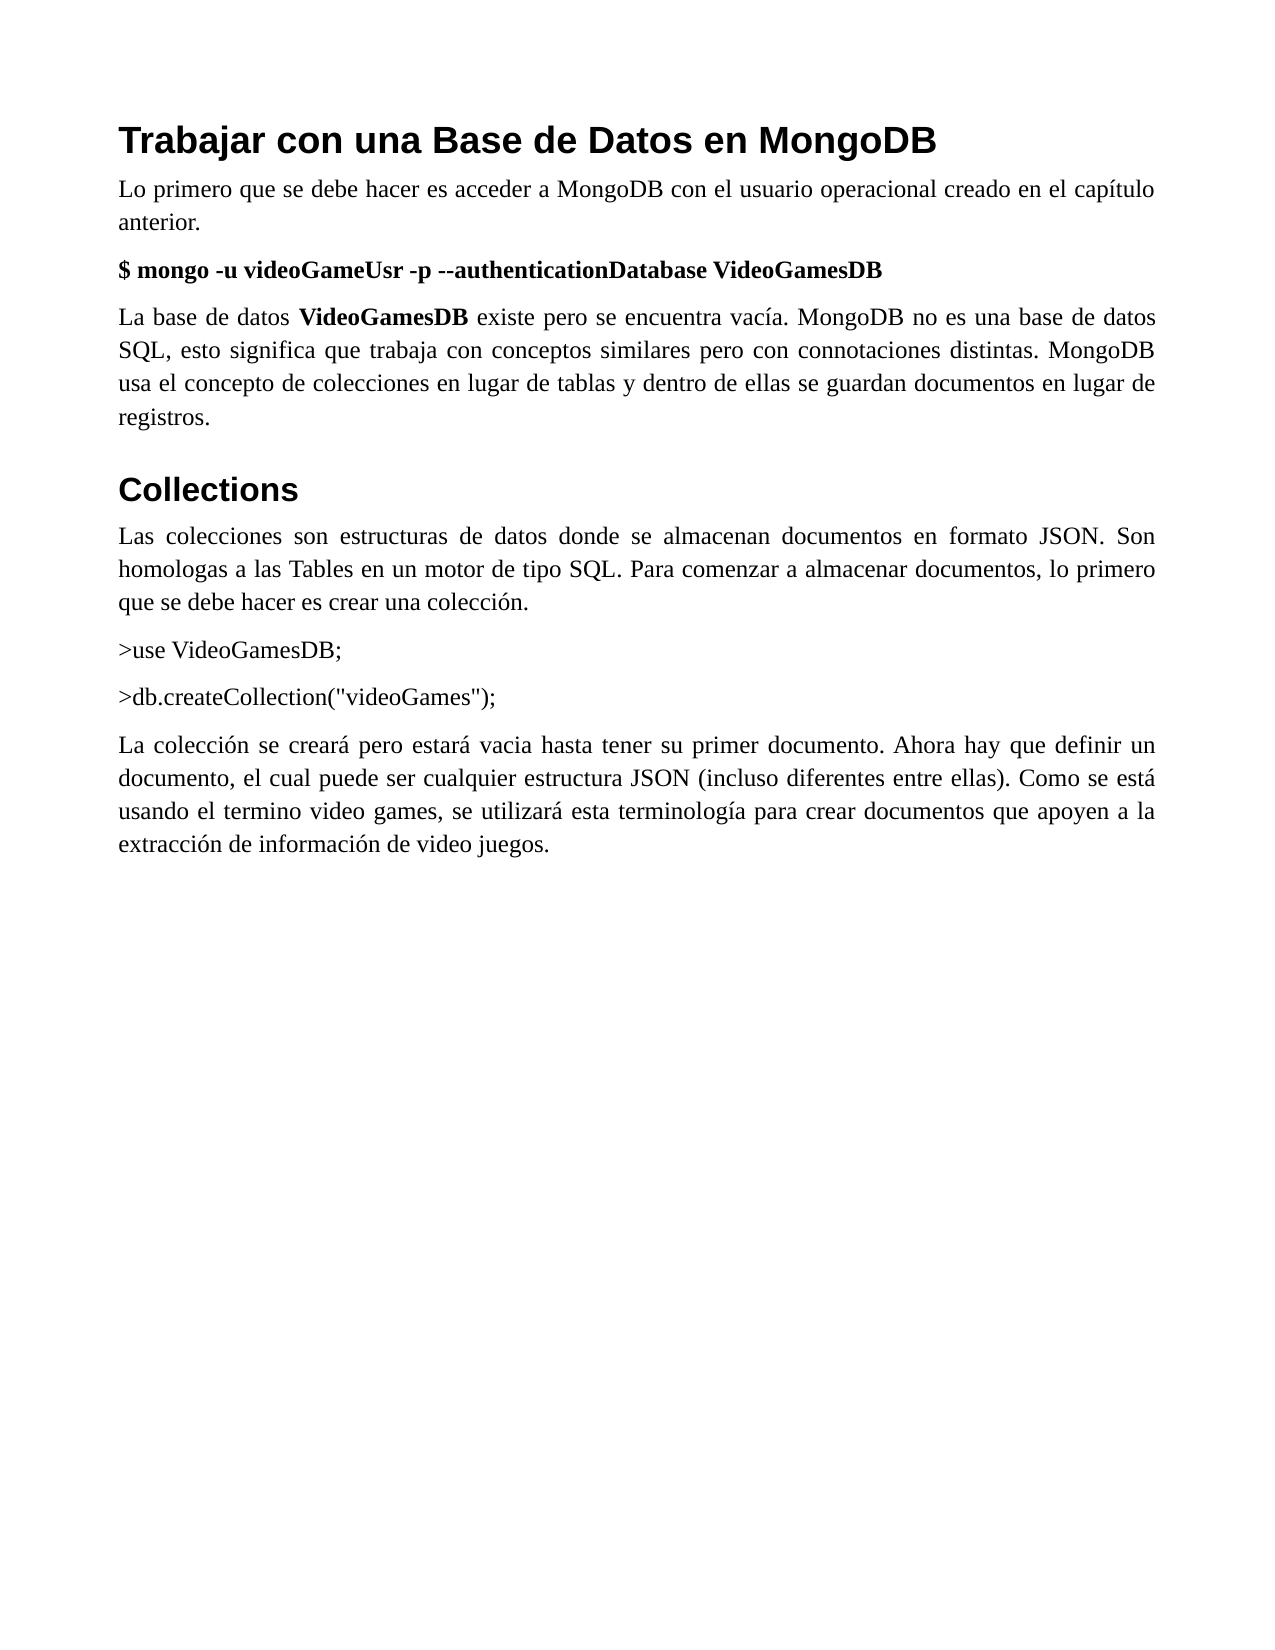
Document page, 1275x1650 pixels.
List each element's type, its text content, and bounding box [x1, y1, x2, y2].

text >db.createCollection("videoGames"); [118, 682, 1157, 711]
text Las colecciones son estructuras de datos donde se almacenan documentos en formato JSON. Son homologas a las Tables en un motor de tipo SQL. Para comenzar a almacenar documentos, lo primero que se debe hacer es crear una colección. [118, 521, 1157, 616]
text $ mongo -u videoGameUsr -p --authenticationDatabase VideoGamesDB [118, 255, 1157, 284]
text Lo primero que se debe hacer es acceder a MongoDB con el usuario operacional creado en el capítulo anterior. [118, 174, 1157, 236]
text >use VideoGamesDB; [118, 635, 1157, 663]
text La colección se creará pero estará vacia hasta tener su primer documento. Ahora hay que definir un documento, el cual puede ser cualquier estructura JSON (incluso diferentes entre ellas). Como se está usando el termino video games, se utilizará esta terminología para crear documentos que apoyen a la extracción de información de video juegos. [118, 730, 1157, 858]
subtitle Collections [118, 470, 1157, 509]
text La base de datos VideoGamesDB existe pero se encuentra vacía. MongoDB no es una base de datos SQL, esto significa que trabaja con conceptos similares pero con connotaciones distintas. MongoDB usa el concepto de colecciones en lugar de tablas y dentro de ellas se guardan documentos en lugar de registros. [118, 302, 1157, 430]
subtitle Trabajar con una Base de Datos en MongoDB [118, 118, 1157, 162]
